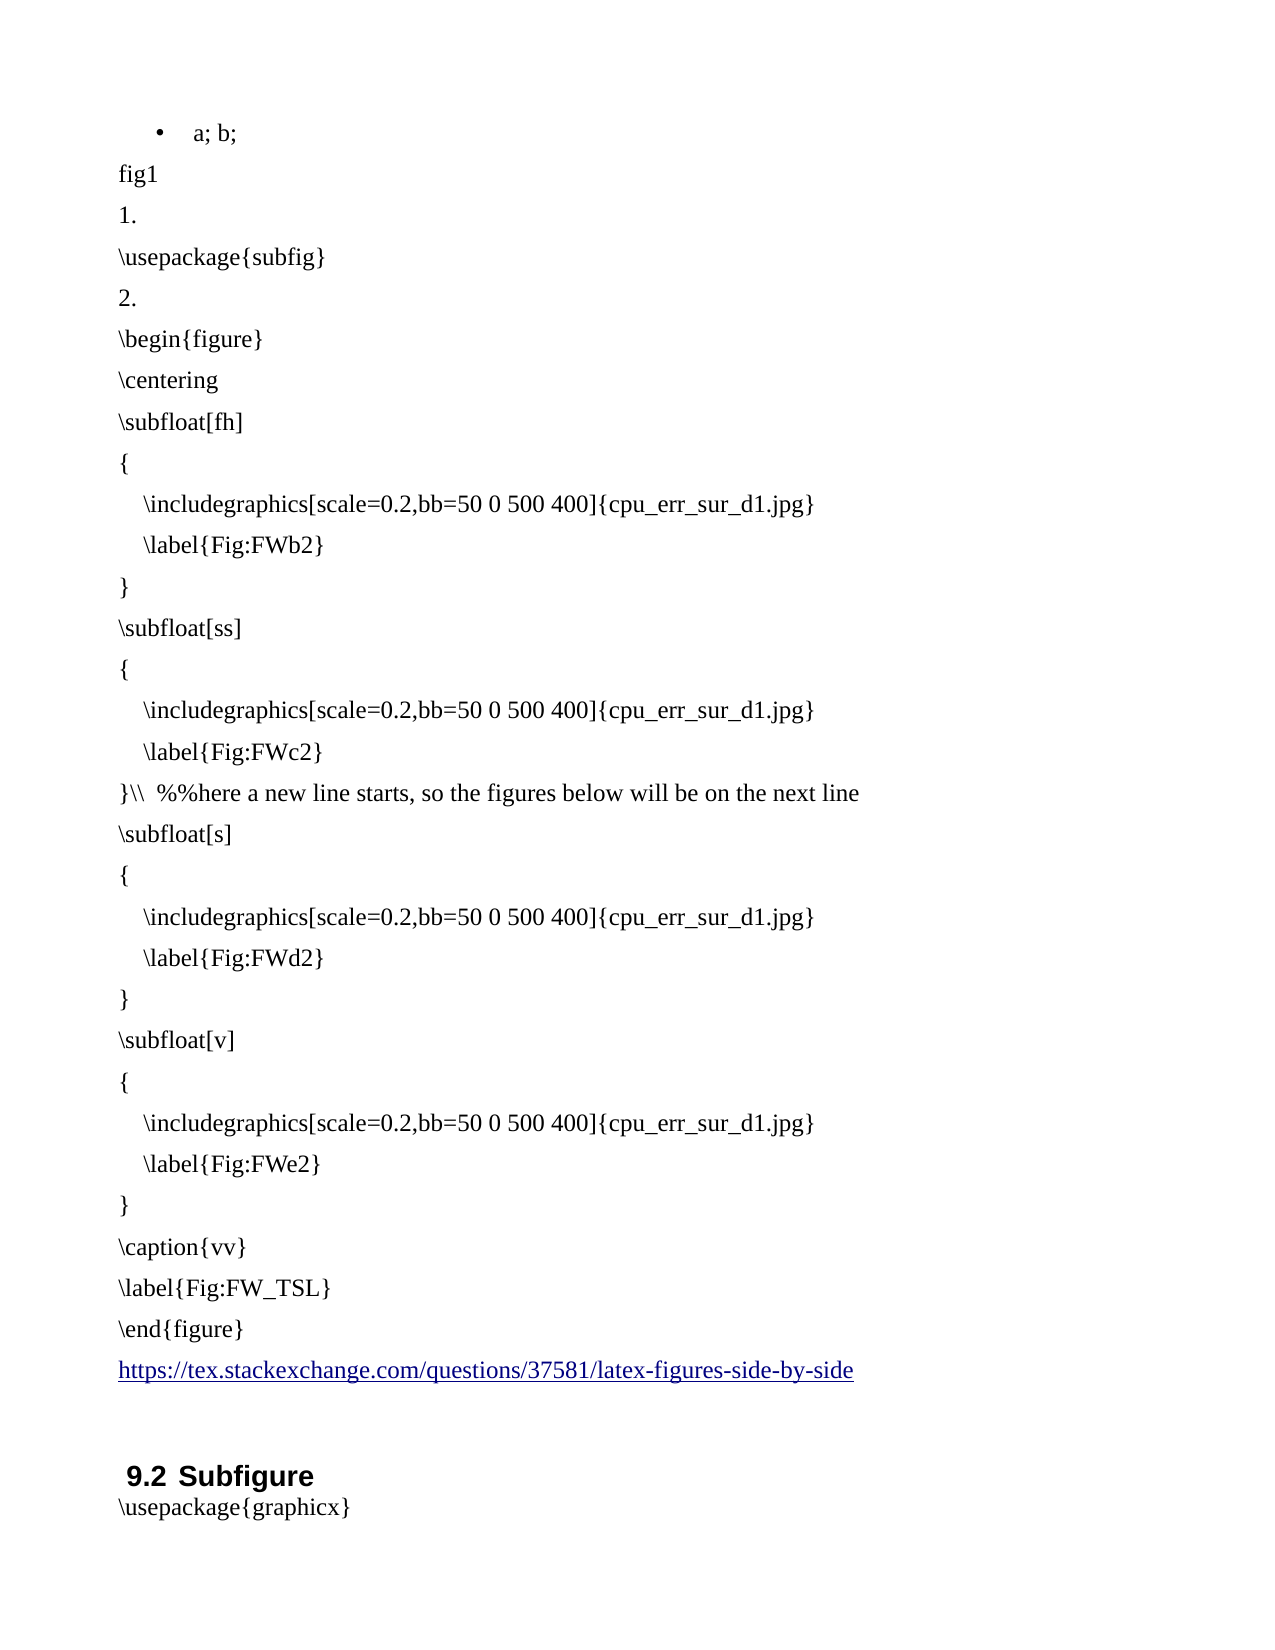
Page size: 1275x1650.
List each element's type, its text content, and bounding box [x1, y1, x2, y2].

text \centering [118, 366, 1157, 394]
text }\\ %%here a new line starts, so the figures below will be on the next line [118, 778, 1157, 807]
text \includegraphics[scale=0.2,bb=50 0 500 400]{cpu_err_sur_d1.jpg} [118, 489, 1157, 518]
text \caption{vv} [118, 1232, 1157, 1261]
text \label{Fig:FWe2} [118, 1149, 1157, 1178]
subtitle Subfigure [118, 1459, 1157, 1492]
text \label{Fig:FW_TSL} [118, 1273, 1157, 1302]
text { [118, 861, 1157, 889]
text \end{figure} [118, 1314, 1157, 1343]
text \usepackage{subfig} [118, 242, 1157, 271]
text 2. [118, 283, 1157, 312]
text 1. [118, 201, 1157, 229]
text https://tex.stackexchange.com/questions/37581/latex-figures-side-by-side [118, 1356, 1157, 1384]
text \includegraphics[scale=0.2,bb=50 0 500 400]{cpu_err_sur_d1.jpg} [118, 902, 1157, 931]
text \includegraphics[scale=0.2,bb=50 0 500 400]{cpu_err_sur_d1.jpg} [118, 1108, 1157, 1137]
text fig1 [118, 159, 1157, 188]
text \subfloat[ss] [118, 613, 1157, 642]
text \subfloat[fh] [118, 407, 1157, 436]
text } [118, 984, 1157, 1013]
text \begin{figure} [118, 324, 1157, 353]
text { [118, 1067, 1157, 1096]
text \label{Fig:FWd2} [118, 943, 1157, 972]
text \subfloat[v] [118, 1026, 1157, 1054]
text \subfloat[s] [118, 819, 1157, 848]
text } [118, 1191, 1157, 1219]
text \label{Fig:FWb2} [118, 531, 1157, 559]
text } [118, 572, 1157, 601]
text { [118, 654, 1157, 683]
text \label{Fig:FWc2} [118, 737, 1157, 766]
list a; b; [156, 118, 1157, 147]
text { [118, 448, 1157, 477]
text \includegraphics[scale=0.2,bb=50 0 500 400]{cpu_err_sur_d1.jpg} [118, 696, 1157, 724]
text \usepackage{graphicx} [118, 1492, 1157, 1521]
